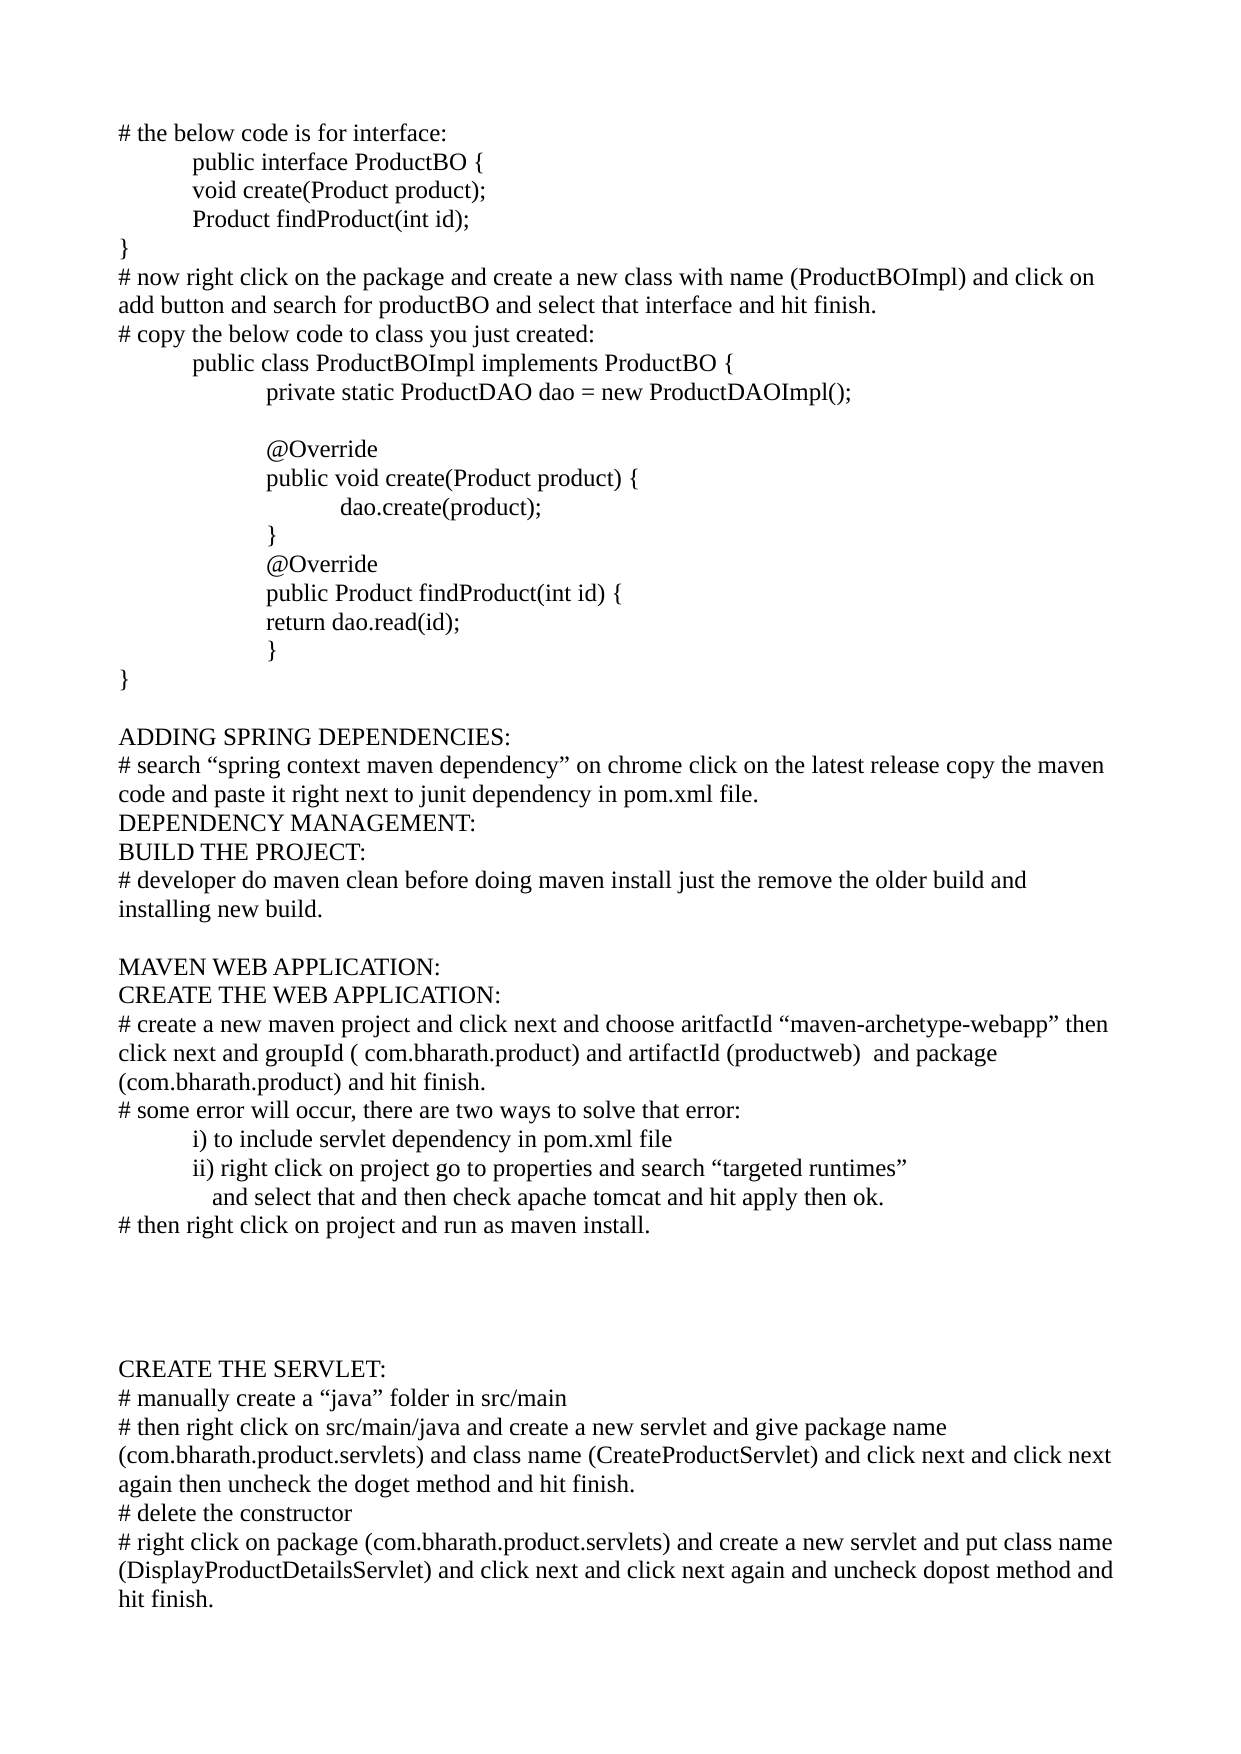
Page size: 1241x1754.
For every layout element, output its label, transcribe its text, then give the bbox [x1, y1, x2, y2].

text # then right click on project and run as maven install. [118, 1211, 1122, 1239]
text # manually create a “java” folder in src/main [118, 1383, 1122, 1412]
text return dao.read(id); [118, 607, 1122, 636]
text # delete the constructor [118, 1498, 1122, 1527]
text public Product findProduct(int id) { [118, 578, 1122, 607]
text # then right click on src/main/java and create a new servlet and give package name (com.bharath.product.servlets) and class name (CreateProductServlet) and click next and click next again then uncheck the doget method and hit finish. [118, 1412, 1122, 1498]
text } [118, 636, 1122, 664]
text } [118, 664, 1122, 693]
text public interface ProductBO { [118, 147, 1122, 176]
text @Override [118, 549, 1122, 578]
text ii) right click on project go to properties and search “targeted runtimes” [118, 1153, 1122, 1182]
text # search “spring context maven dependency” on chrome click on the latest release copy the maven code and paste it right next to junit dependency in pom.xml file. [118, 751, 1122, 808]
text Product findProduct(int id); [118, 204, 1122, 233]
text private static ProductDAO dao = new ProductDAOImpl(); [118, 377, 1122, 406]
text CREATE THE SERVLET: [118, 1354, 1122, 1383]
text # create a new maven project and click next and choose aritfactId “maven-archetype-webapp” then click next and groupId ( com.bharath.product) and artifactId (productweb) and package (com.bharath.product) and hit finish. [118, 1009, 1122, 1096]
text ADDING SPRING DEPENDENCIES: [118, 722, 1122, 751]
text and select that and then check apache tomcat and hit apply then ok. [118, 1182, 1122, 1211]
text @Override [118, 434, 1122, 463]
text # copy the below code to class you just created: [118, 319, 1122, 348]
text # right click on package (com.bharath.product.servlets) and create a new servlet and put class name (DisplayProductDetailsServlet) and click next and click next again and uncheck dopost method and hit finish. [118, 1527, 1122, 1613]
text i) to include servlet dependency in pom.xml file [118, 1124, 1122, 1153]
text # some error will occur, there are two ways to solve that error: [118, 1096, 1122, 1124]
text MAVEN WEB APPLICATION: [118, 952, 1122, 981]
text public class ProductBOImpl implements ProductBO { [118, 348, 1122, 377]
text } [118, 233, 1122, 262]
text dao.create(product); [118, 492, 1122, 521]
text } [118, 521, 1122, 549]
text CREATE THE WEB APPLICATION: [118, 981, 1122, 1009]
text # now right click on the package and create a new class with name (ProductBOImpl) and click on add button and search for productBO and select that interface and hit finish. [118, 262, 1122, 319]
text # the below code is for interface: [118, 118, 1122, 147]
text DEPENDENCY MANAGEMENT: [118, 808, 1122, 837]
text # developer do maven clean before doing maven install just the remove the older build and installing new build. [118, 866, 1122, 923]
text BUILD THE PROJECT: [118, 837, 1122, 866]
text void create(Product product); [118, 176, 1122, 204]
text public void create(Product product) { [118, 463, 1122, 492]
